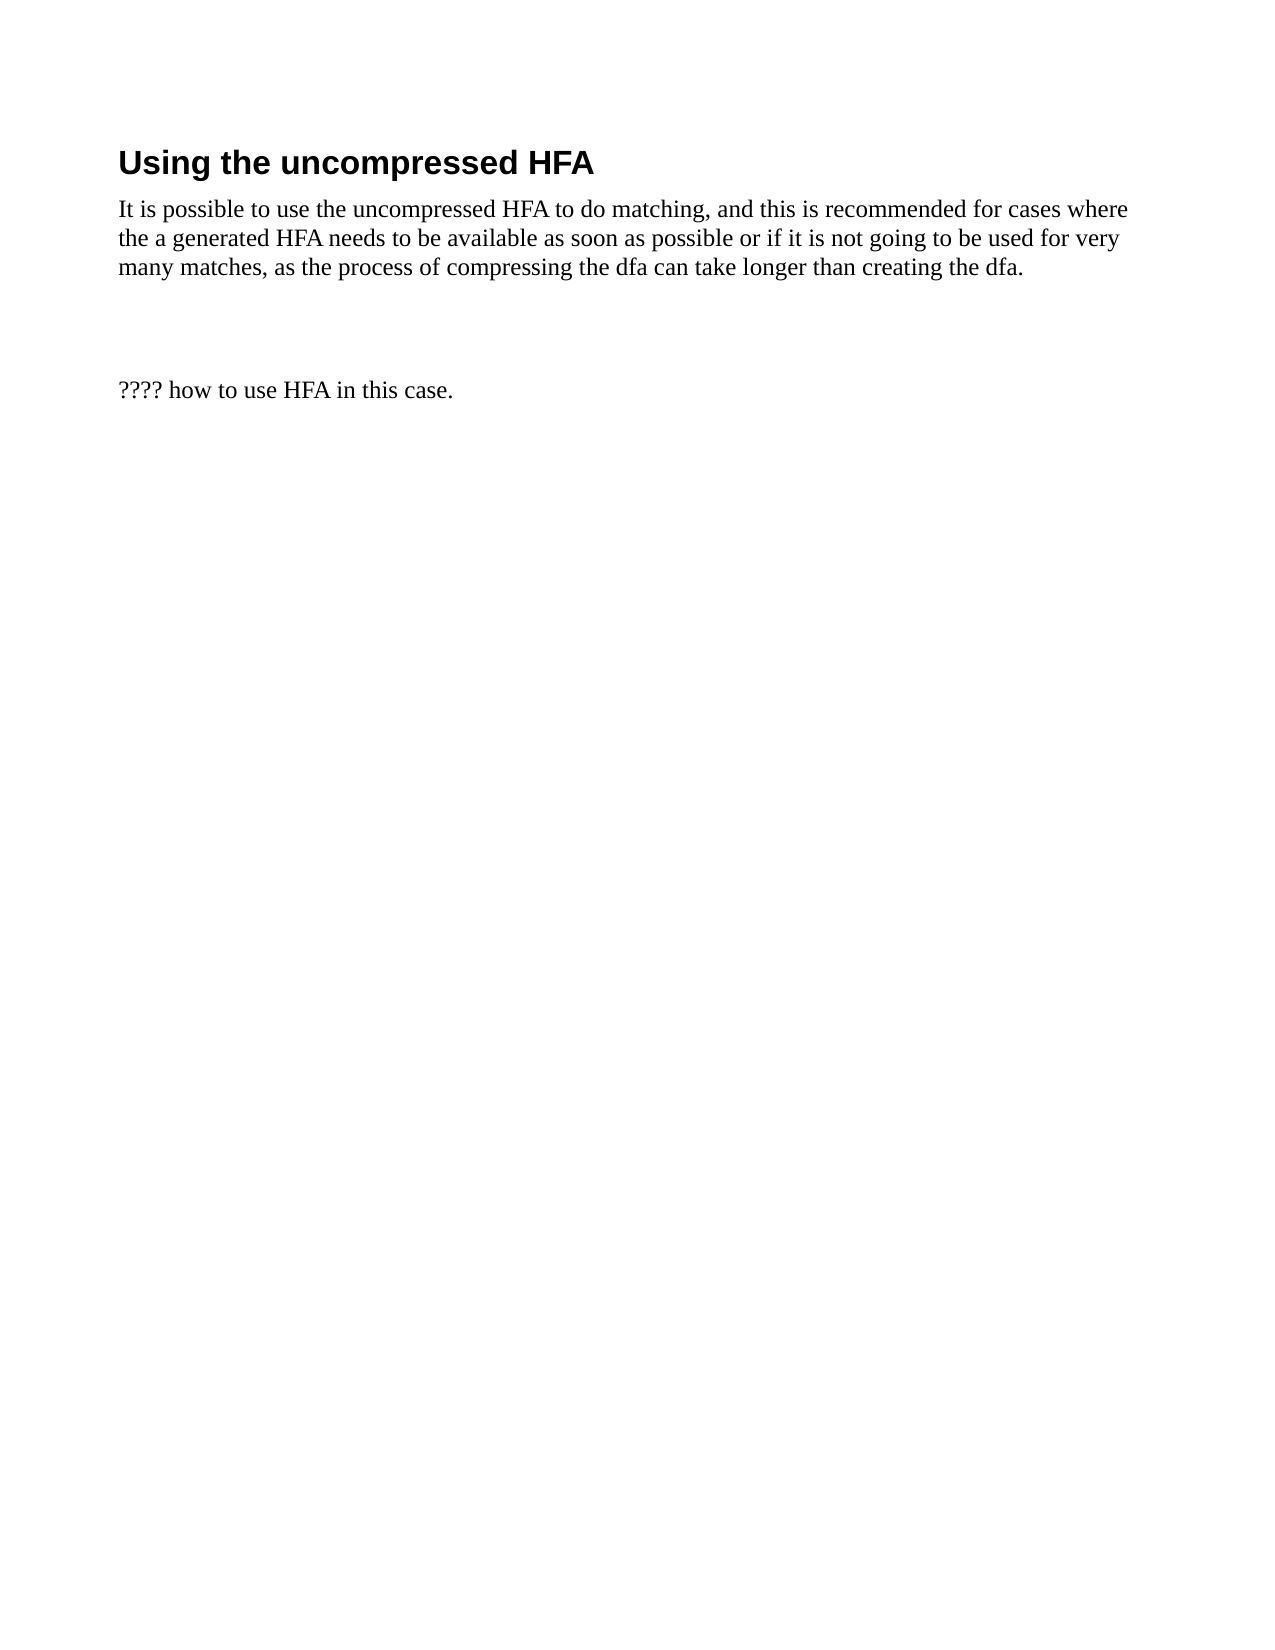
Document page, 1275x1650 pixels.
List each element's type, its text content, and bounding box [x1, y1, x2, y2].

subtitle Using the uncompressed HFA [118, 143, 1157, 182]
text It is possible to use the uncompressed HFA to do matching, and this is recommended for cases where the a generated HFA needs to be available as soon as possible or if it is not going to be used for very many matches, as the process of compressing the dfa can take longer than creating the dfa. [118, 194, 1157, 281]
text ???? how to use HFA in this case. [118, 376, 1157, 404]
